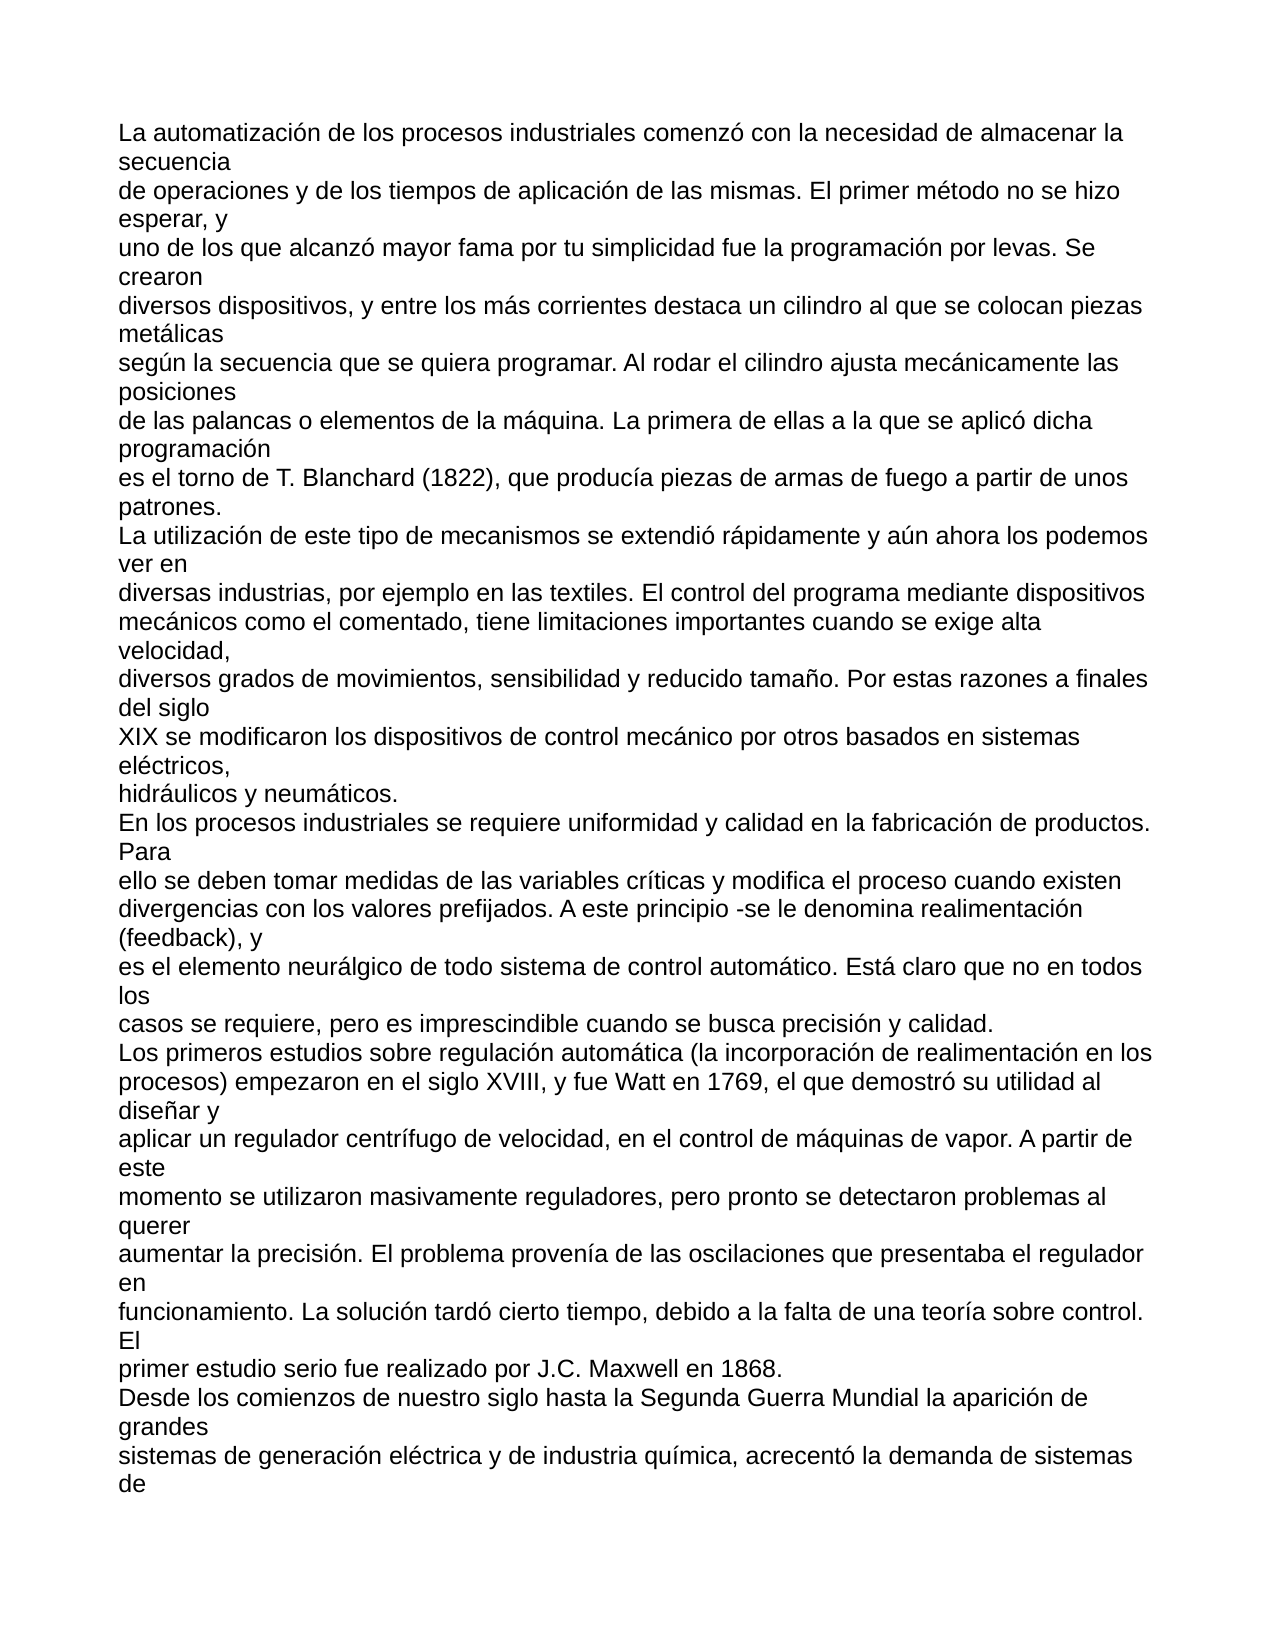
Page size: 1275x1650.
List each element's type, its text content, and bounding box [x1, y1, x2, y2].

text En los procesos industriales se requiere uniformidad y calidad en la fabricación de productos. Para [118, 808, 1157, 866]
text momento se utilizaron masivamente reguladores, pero pronto se detectaron problemas al querer [118, 1182, 1157, 1239]
text de las palancas o elementos de la máquina. La primera de ellas a la que se aplicó dicha programación [118, 406, 1157, 463]
text hidráulicos y neumáticos. [118, 779, 1157, 808]
text divergencias con los valores prefijados. A este principio -se le denomina realimentación (feedback), y [118, 894, 1157, 952]
text casos se requiere, pero es imprescindible cuando se busca precisión y calidad. [118, 1009, 1157, 1038]
text mecánicos como el comentado, tiene limitaciones importantes cuando se exige alta velocidad, [118, 607, 1157, 664]
text diversos dispositivos, y entre los más corrientes destaca un cilindro al que se colocan piezas metálicas [118, 291, 1157, 348]
text es el torno de T. Blanchard (1822), que producía piezas de armas de fuego a partir de unos patrones. [118, 463, 1157, 521]
text aumentar la precisión. El problema provenía de las oscilaciones que presentaba el regulador en [118, 1239, 1157, 1297]
text diversos grados de movimientos, sensibilidad y reducido tamaño. Por estas razones a finales del siglo [118, 664, 1157, 722]
text diversas industrias, por ejemplo en las textiles. El control del programa mediante dispositivos [118, 578, 1157, 607]
text procesos) empezaron en el siglo XVIII, y fue Watt en 1769, el que demostró su utilidad al diseñar y [118, 1067, 1157, 1124]
text uno de los que alcanzó mayor fama por tu simplicidad fue la programación por levas. Se crearon [118, 233, 1157, 291]
text primer estudio serio fue realizado por J.C. Maxwell en 1868. [118, 1354, 1157, 1383]
text funcionamiento. La solución tardó cierto tiempo, debido a la falta de una teoría sobre control. El [118, 1297, 1157, 1354]
text según la secuencia que se quiera programar. Al rodar el cilindro ajusta mecánicamente las posiciones [118, 348, 1157, 406]
text de operaciones y de los tiempos de aplicación de las mismas. El primer método no se hizo esperar, y [118, 176, 1157, 233]
text aplicar un regulador centrífugo de velocidad, en el control de máquinas de vapor. A partir de este [118, 1124, 1157, 1182]
text Los primeros estudios sobre regulación automática (la incorporación de realimentación en los [118, 1038, 1157, 1067]
text ello se deben tomar medidas de las variables críticas y modifica el proceso cuando existen [118, 866, 1157, 894]
text La automatización de los procesos industriales comenzó con la necesidad de almacenar la secuencia [118, 118, 1157, 176]
text es el elemento neurálgico de todo sistema de control automático. Está claro que no en todos los [118, 952, 1157, 1009]
text Desde los comienzos de nuestro siglo hasta la Segunda Guerra Mundial la aparición de grandes [118, 1383, 1157, 1441]
text La utilización de este tipo de mecanismos se extendió rápidamente y aún ahora los podemos ver en [118, 521, 1157, 578]
text sistemas de generación eléctrica y de industria química, acrecentó la demanda de sistemas de [118, 1441, 1157, 1498]
text XIX se modificaron los dispositivos de control mecánico por otros basados en sistemas eléctricos, [118, 722, 1157, 779]
